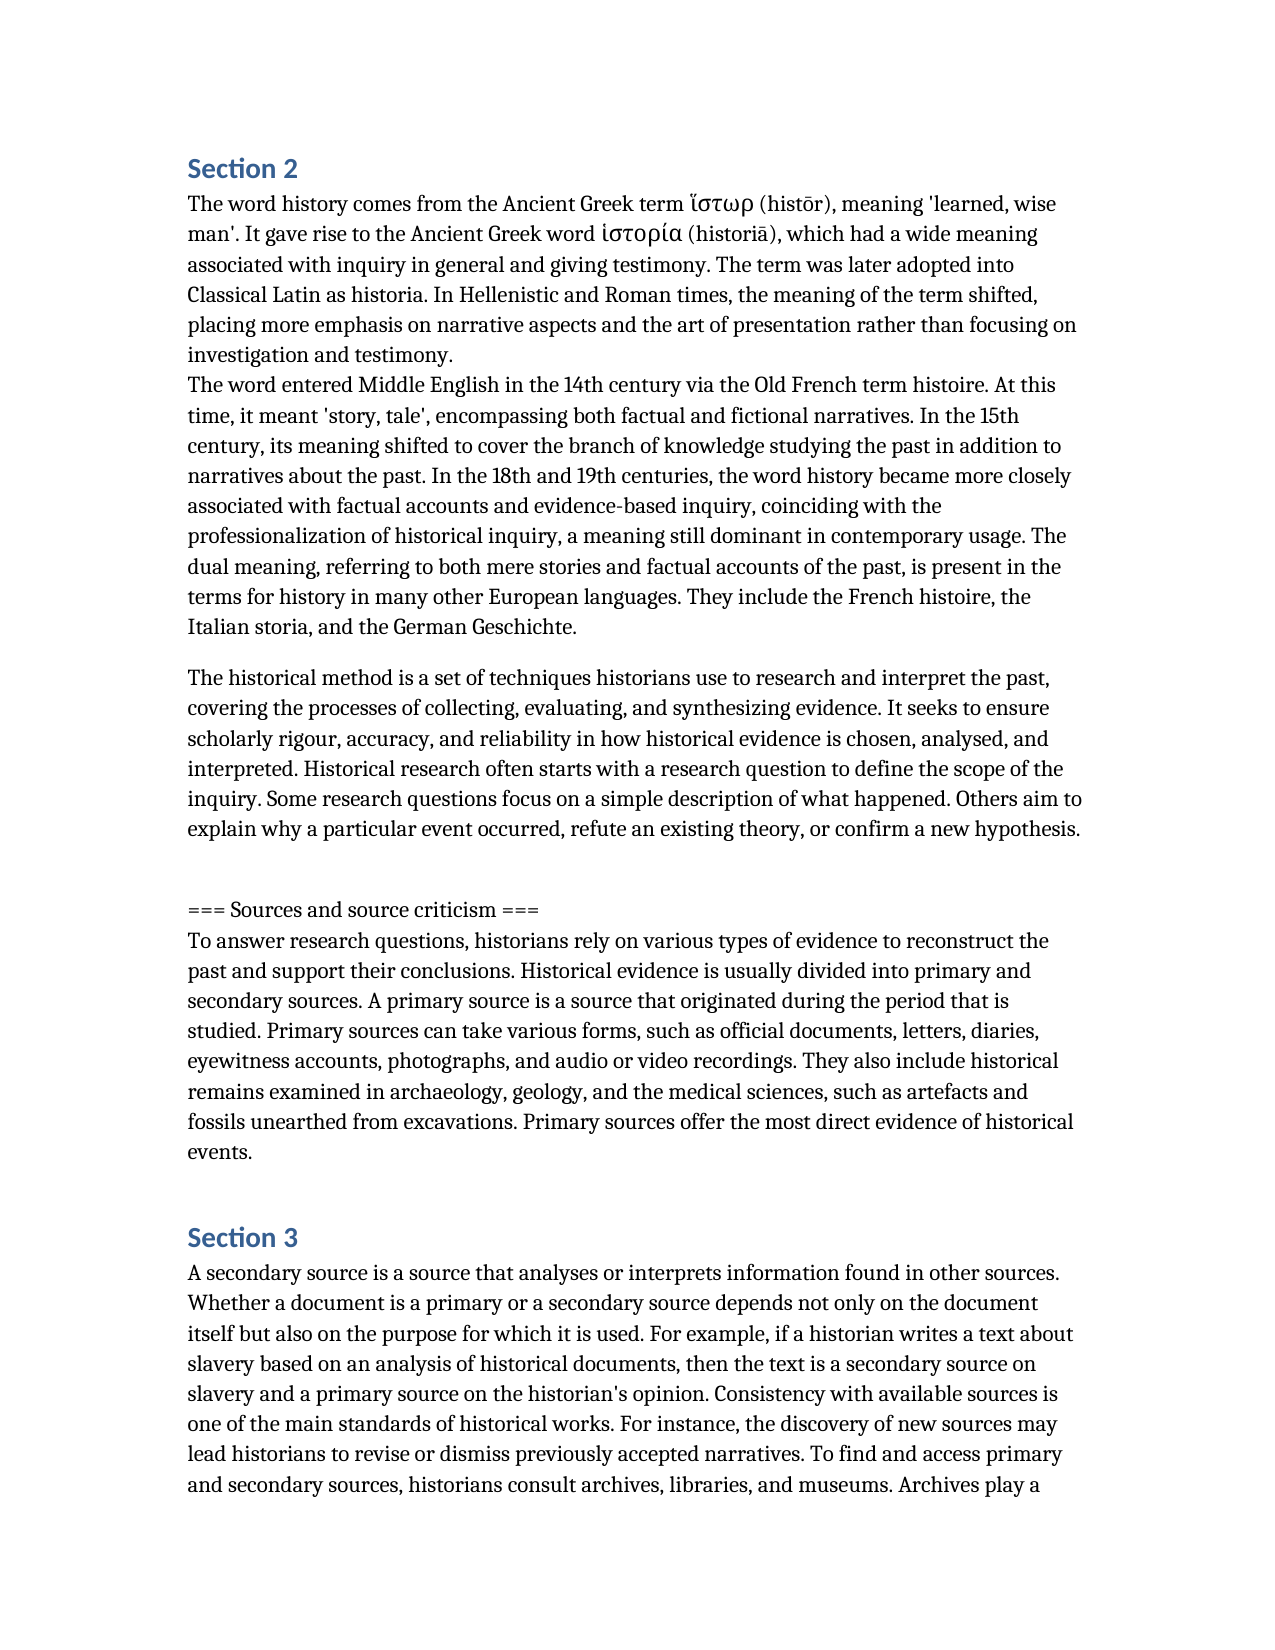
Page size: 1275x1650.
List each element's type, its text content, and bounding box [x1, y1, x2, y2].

subtitle Section 2 [187, 150, 1087, 186]
text The word history comes from the Ancient Greek term ἵστωρ (histōr), meaning 'learned, wise man'. It gave rise to the Ancient Greek word ἱστορία (historiā), which had a wide meaning associated with inquiry in general and giving testimony. The term was later adopted into Classical Latin as historia. In Hellenistic and Roman times, the meaning of the term shifted, placing more emphasis on narrative aspects and the art of presentation rather than focusing on investigation and testimony. The word entered Middle English in the 14th century via the Old French term histoire. At this time, it meant 'story, tale', encompassing both factual and fictional narratives. In the 15th century, its meaning shifted to cover the branch of knowledge studying the past in addition to narratives about the past. In the 18th and 19th centuries, the word history became more closely associated with factual accounts and evidence-based inquiry, coinciding with the professionalization of historical inquiry, a meaning still dominant in contemporary usage. The dual meaning, referring to both mere stories and factual accounts of the past, is present in the terms for history in many other European languages. They include the French histoire, the Italian storia, and the German Geschichte. [187, 191, 1087, 640]
text A secondary source is a source that analyses or interprets information found in other sources. Whether a document is a primary or a secondary source depends not only on the document itself but also on the purpose for which it is used. For example, if a historian writes a text about slavery based on an analysis of historical documents, then the text is a secondary source on slavery and a primary source on the historian's opinion. Consistency with available sources is one of the main standards of historical works. For instance, the discovery of new sources may lead historians to revise or dismiss previously accepted narratives. To find and access primary and secondary sources, historians consult archives, libraries, and museums. Archives play a [187, 1260, 1087, 1498]
subtitle Section 3 [187, 1219, 1087, 1255]
text The historical method is a set of techniques historians use to research and interpret the past, covering the processes of collecting, evaluating, and synthesizing evidence. It seeks to ensure scholarly rigour, accuracy, and reliability in how historical evidence is chosen, analysed, and interpreted. Historical research often starts with a research question to define the scope of the inquiry. Some research questions focus on a simple description of what happened. Others aim to explain why a particular event occurred, refute an existing theory, or confirm a new hypothesis. [187, 665, 1087, 842]
text === Sources and source criticism === To answer research questions, historians rely on various types of evidence to reconstruct the past and support their conclusions. Historical evidence is usually divided into primary and secondary sources. A primary source is a source that originated during the period that is studied. Primary sources can take various forms, such as official documents, letters, diaries, eyewitness accounts, photographs, and audio or video recordings. They also include historical remains examined in archaeology, geology, and the medical sciences, such as artefacts and fossils unearthed from excavations. Primary sources offer the most direct evidence of historical events. [187, 867, 1087, 1165]
